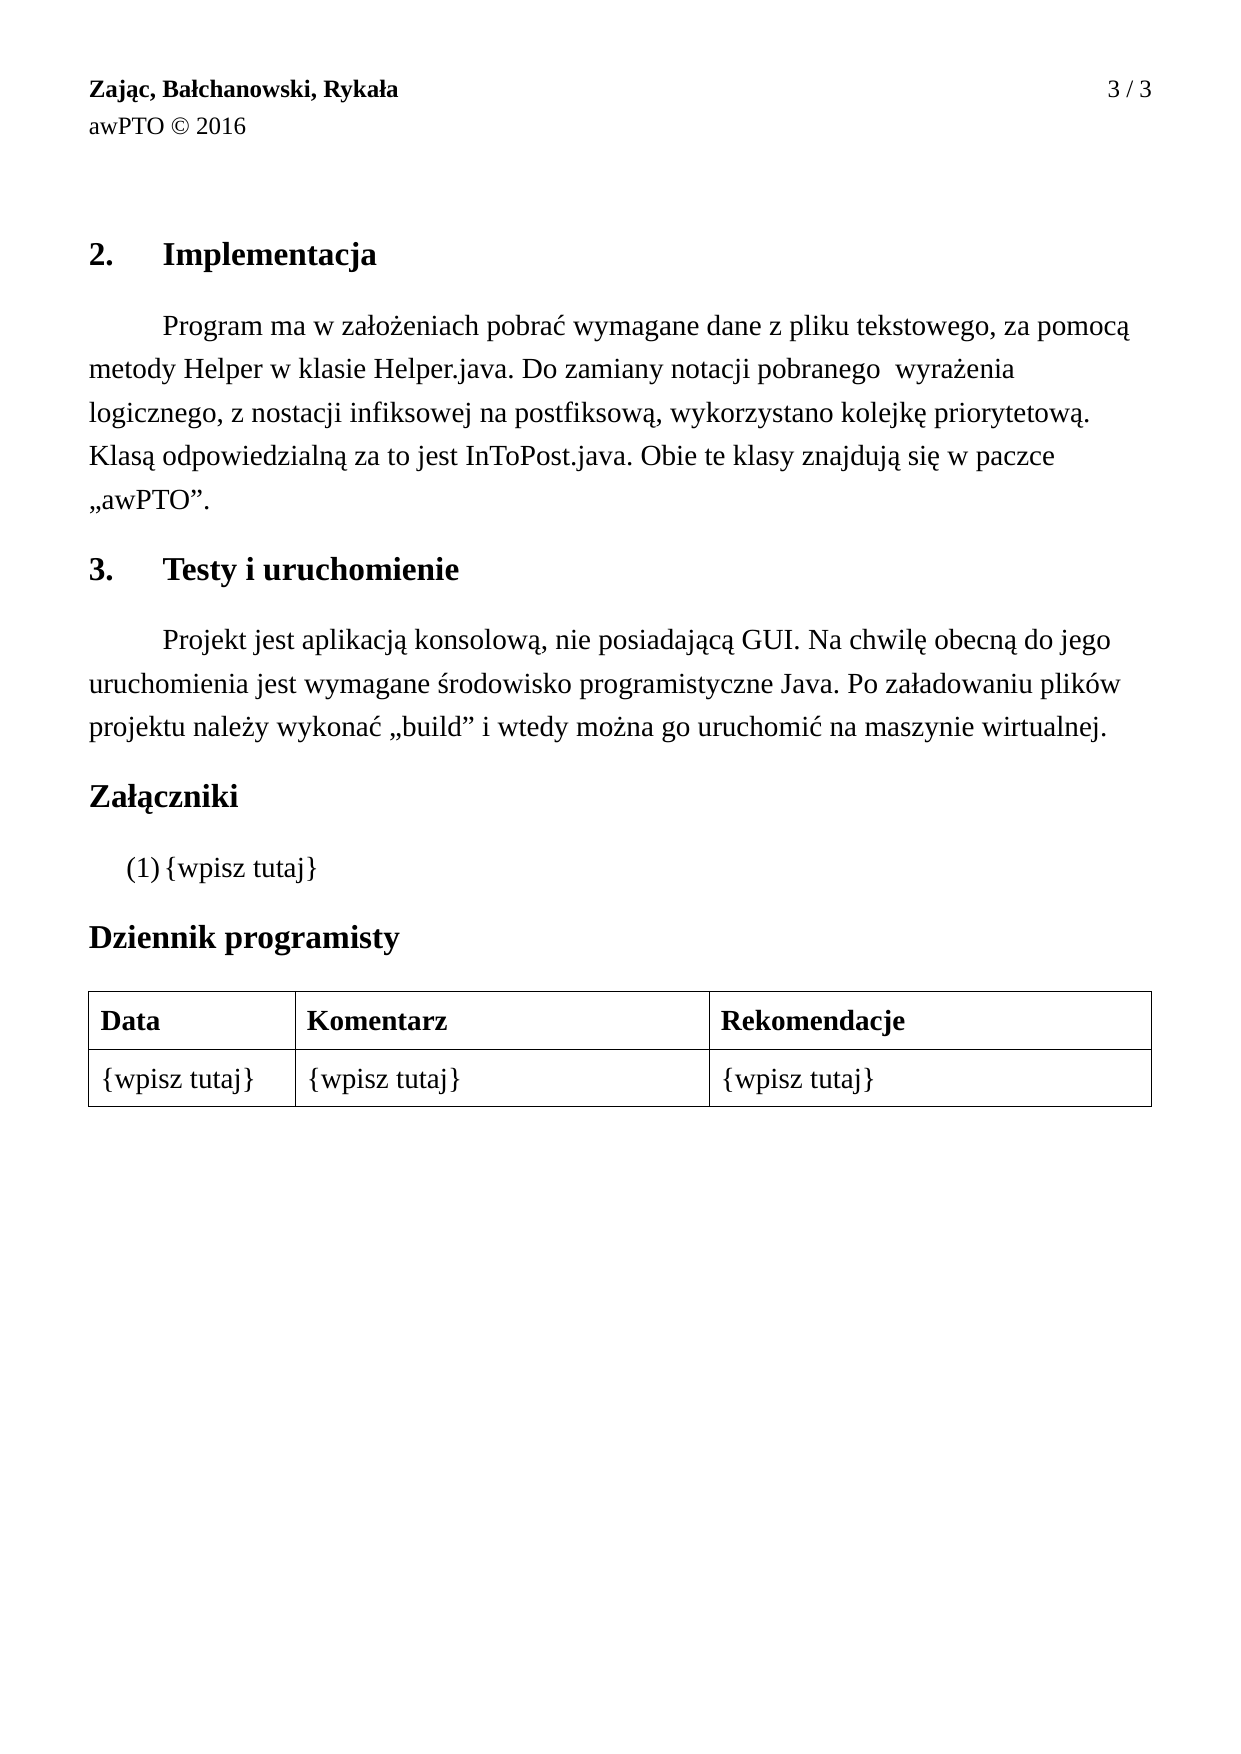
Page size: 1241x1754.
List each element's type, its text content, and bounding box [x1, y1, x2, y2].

table_header Data [89, 992, 295, 1048]
table_cell {wpisz tutaj} [710, 1050, 1151, 1106]
text Projekt jest aplikacją konsolową, nie posiadającą GUI. Na chwilę obecną do jego uruchomienia jest wymagane środowisko programistyczne Java. Po załadowaniu plików projektu należy wykonać „build” i wtedy można go uruchomić na maszynie wirtualnej. [88, 622, 1152, 743]
text 3. Testy i uruchomienie [88, 549, 1152, 587]
table_header Rekomendacje [710, 992, 1151, 1048]
text Program ma w założeniach pobrać wymagane dane z pliku tekstowego, za pomocą metody Helper w klasie Helper.java. Do zamiany notacji pobranego wyrażenia logicznego, z nostacji infiksowej na postfiksową, wykorzystano kolejkę priorytetową. Klasą odpowiedzialną za to jest InToPost.java. Obie te klasy znajdują się w paczce „awPTO”. [88, 308, 1152, 515]
table_header Komentarz [296, 992, 709, 1048]
text Dziennik programisty [88, 917, 1152, 956]
table_cell {wpisz tutaj} [89, 1050, 295, 1106]
table_cell {wpisz tutaj} [296, 1050, 709, 1106]
text Załączniki [88, 777, 1152, 815]
text 2. Implementacja [88, 234, 1152, 273]
list {wpisz tutaj} [126, 850, 1152, 884]
